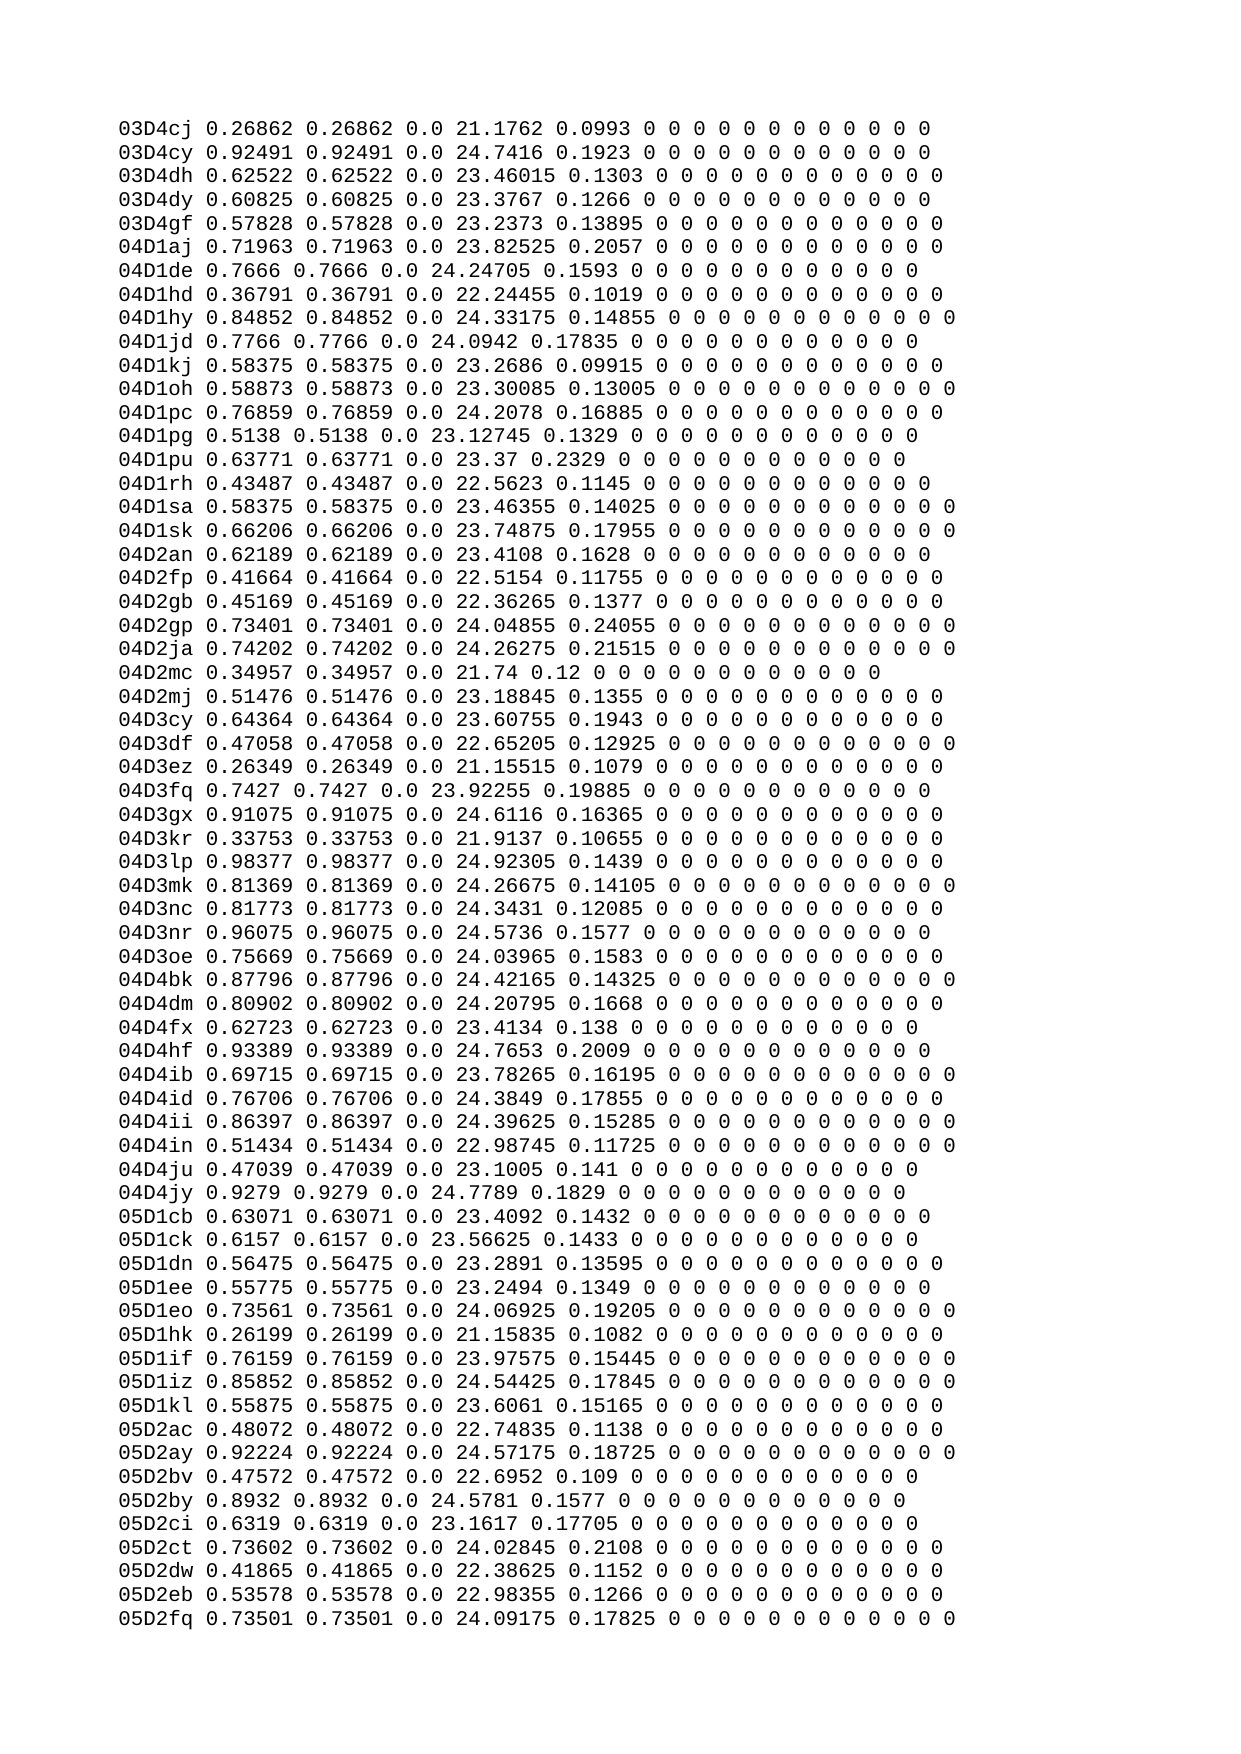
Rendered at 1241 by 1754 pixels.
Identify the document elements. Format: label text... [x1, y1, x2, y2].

text 04D1hd 0.36791 0.36791 0.0 22.24455 0.1019 0 0 0 0 0 0 0 0 0 0 0 0 [118, 284, 1122, 307]
text 04D4fx 0.62723 0.62723 0.0 23.4134 0.138 0 0 0 0 0 0 0 0 0 0 0 0 [118, 1017, 1122, 1040]
text 04D2an 0.62189 0.62189 0.0 23.4108 0.1628 0 0 0 0 0 0 0 0 0 0 0 0 [118, 544, 1122, 567]
text 04D1pc 0.76859 0.76859 0.0 24.2078 0.16885 0 0 0 0 0 0 0 0 0 0 0 0 [118, 402, 1122, 426]
text 05D2ci 0.6319 0.6319 0.0 23.1617 0.17705 0 0 0 0 0 0 0 0 0 0 0 0 [118, 1513, 1122, 1537]
text 05D1eo 0.73561 0.73561 0.0 24.06925 0.19205 0 0 0 0 0 0 0 0 0 0 0 0 [118, 1300, 1122, 1324]
text 03D4dh 0.62522 0.62522 0.0 23.46015 0.1303 0 0 0 0 0 0 0 0 0 0 0 0 [118, 165, 1122, 189]
text 04D3df 0.47058 0.47058 0.0 22.65205 0.12925 0 0 0 0 0 0 0 0 0 0 0 0 [118, 733, 1122, 757]
text 04D2ja 0.74202 0.74202 0.0 24.26275 0.21515 0 0 0 0 0 0 0 0 0 0 0 0 [118, 638, 1122, 662]
text 04D2mj 0.51476 0.51476 0.0 23.18845 0.1355 0 0 0 0 0 0 0 0 0 0 0 0 [118, 686, 1122, 709]
text 04D4ju 0.47039 0.47039 0.0 23.1005 0.141 0 0 0 0 0 0 0 0 0 0 0 0 [118, 1158, 1122, 1182]
text 04D1hy 0.84852 0.84852 0.0 24.33175 0.14855 0 0 0 0 0 0 0 0 0 0 0 0 [118, 307, 1122, 331]
text 04D3mk 0.81369 0.81369 0.0 24.26675 0.14105 0 0 0 0 0 0 0 0 0 0 0 0 [118, 875, 1122, 898]
text 05D1kl 0.55875 0.55875 0.0 23.6061 0.15165 0 0 0 0 0 0 0 0 0 0 0 0 [118, 1395, 1122, 1419]
text 03D4cj 0.26862 0.26862 0.0 21.1762 0.0993 0 0 0 0 0 0 0 0 0 0 0 0 [118, 118, 1122, 142]
text 03D4cy 0.92491 0.92491 0.0 24.7416 0.1923 0 0 0 0 0 0 0 0 0 0 0 0 [118, 142, 1122, 165]
text 04D1pg 0.5138 0.5138 0.0 23.12745 0.1329 0 0 0 0 0 0 0 0 0 0 0 0 [118, 426, 1122, 449]
text 04D4id 0.76706 0.76706 0.0 24.3849 0.17855 0 0 0 0 0 0 0 0 0 0 0 0 [118, 1088, 1122, 1111]
text 04D2mc 0.34957 0.34957 0.0 21.74 0.12 0 0 0 0 0 0 0 0 0 0 0 0 [118, 662, 1122, 686]
text 05D1ck 0.6157 0.6157 0.0 23.56625 0.1433 0 0 0 0 0 0 0 0 0 0 0 0 [118, 1229, 1122, 1253]
text 04D1pu 0.63771 0.63771 0.0 23.37 0.2329 0 0 0 0 0 0 0 0 0 0 0 0 [118, 449, 1122, 473]
text 04D1rh 0.43487 0.43487 0.0 22.5623 0.1145 0 0 0 0 0 0 0 0 0 0 0 0 [118, 473, 1122, 496]
text 04D3nr 0.96075 0.96075 0.0 24.5736 0.1577 0 0 0 0 0 0 0 0 0 0 0 0 [118, 922, 1122, 946]
text 04D4hf 0.93389 0.93389 0.0 24.7653 0.2009 0 0 0 0 0 0 0 0 0 0 0 0 [118, 1040, 1122, 1064]
text 05D1if 0.76159 0.76159 0.0 23.97575 0.15445 0 0 0 0 0 0 0 0 0 0 0 0 [118, 1348, 1122, 1371]
text 04D3fq 0.7427 0.7427 0.0 23.92255 0.19885 0 0 0 0 0 0 0 0 0 0 0 0 [118, 780, 1122, 804]
text 04D3kr 0.33753 0.33753 0.0 21.9137 0.10655 0 0 0 0 0 0 0 0 0 0 0 0 [118, 827, 1122, 851]
text 04D1de 0.7666 0.7666 0.0 24.24705 0.1593 0 0 0 0 0 0 0 0 0 0 0 0 [118, 260, 1122, 284]
text 04D2gb 0.45169 0.45169 0.0 22.36265 0.1377 0 0 0 0 0 0 0 0 0 0 0 0 [118, 591, 1122, 615]
text 05D1hk 0.26199 0.26199 0.0 21.15835 0.1082 0 0 0 0 0 0 0 0 0 0 0 0 [118, 1324, 1122, 1348]
text 05D1cb 0.63071 0.63071 0.0 23.4092 0.1432 0 0 0 0 0 0 0 0 0 0 0 0 [118, 1206, 1122, 1229]
text 04D4bk 0.87796 0.87796 0.0 24.42165 0.14325 0 0 0 0 0 0 0 0 0 0 0 0 [118, 969, 1122, 993]
text 04D1aj 0.71963 0.71963 0.0 23.82525 0.2057 0 0 0 0 0 0 0 0 0 0 0 0 [118, 236, 1122, 260]
text 03D4dy 0.60825 0.60825 0.0 23.3767 0.1266 0 0 0 0 0 0 0 0 0 0 0 0 [118, 189, 1122, 213]
text 04D4ib 0.69715 0.69715 0.0 23.78265 0.16195 0 0 0 0 0 0 0 0 0 0 0 0 [118, 1064, 1122, 1088]
text 04D3gx 0.91075 0.91075 0.0 24.6116 0.16365 0 0 0 0 0 0 0 0 0 0 0 0 [118, 804, 1122, 827]
text 05D2ct 0.73602 0.73602 0.0 24.02845 0.2108 0 0 0 0 0 0 0 0 0 0 0 0 [118, 1537, 1122, 1561]
text 05D2dw 0.41865 0.41865 0.0 22.38625 0.1152 0 0 0 0 0 0 0 0 0 0 0 0 [118, 1561, 1122, 1584]
text 03D4gf 0.57828 0.57828 0.0 23.2373 0.13895 0 0 0 0 0 0 0 0 0 0 0 0 [118, 213, 1122, 236]
text 05D2ay 0.92224 0.92224 0.0 24.57175 0.18725 0 0 0 0 0 0 0 0 0 0 0 0 [118, 1442, 1122, 1466]
text 04D4in 0.51434 0.51434 0.0 22.98745 0.11725 0 0 0 0 0 0 0 0 0 0 0 0 [118, 1135, 1122, 1158]
text 04D4dm 0.80902 0.80902 0.0 24.20795 0.1668 0 0 0 0 0 0 0 0 0 0 0 0 [118, 993, 1122, 1017]
text 05D1iz 0.85852 0.85852 0.0 24.54425 0.17845 0 0 0 0 0 0 0 0 0 0 0 0 [118, 1371, 1122, 1395]
text 05D2eb 0.53578 0.53578 0.0 22.98355 0.1266 0 0 0 0 0 0 0 0 0 0 0 0 [118, 1584, 1122, 1608]
text 04D2gp 0.73401 0.73401 0.0 24.04855 0.24055 0 0 0 0 0 0 0 0 0 0 0 0 [118, 615, 1122, 638]
text 05D2by 0.8932 0.8932 0.0 24.5781 0.1577 0 0 0 0 0 0 0 0 0 0 0 0 [118, 1489, 1122, 1513]
text 05D2fq 0.73501 0.73501 0.0 24.09175 0.17825 0 0 0 0 0 0 0 0 0 0 0 0 [118, 1608, 1122, 1631]
text 05D2ac 0.48072 0.48072 0.0 22.74835 0.1138 0 0 0 0 0 0 0 0 0 0 0 0 [118, 1419, 1122, 1442]
text 04D3oe 0.75669 0.75669 0.0 24.03965 0.1583 0 0 0 0 0 0 0 0 0 0 0 0 [118, 946, 1122, 969]
text 05D1dn 0.56475 0.56475 0.0 23.2891 0.13595 0 0 0 0 0 0 0 0 0 0 0 0 [118, 1253, 1122, 1277]
text 04D1sk 0.66206 0.66206 0.0 23.74875 0.17955 0 0 0 0 0 0 0 0 0 0 0 0 [118, 520, 1122, 544]
text 04D1jd 0.7766 0.7766 0.0 24.0942 0.17835 0 0 0 0 0 0 0 0 0 0 0 0 [118, 331, 1122, 354]
text 04D3ez 0.26349 0.26349 0.0 21.15515 0.1079 0 0 0 0 0 0 0 0 0 0 0 0 [118, 757, 1122, 780]
text 04D4jy 0.9279 0.9279 0.0 24.7789 0.1829 0 0 0 0 0 0 0 0 0 0 0 0 [118, 1182, 1122, 1206]
text 04D1sa 0.58375 0.58375 0.0 23.46355 0.14025 0 0 0 0 0 0 0 0 0 0 0 0 [118, 496, 1122, 520]
text 04D3cy 0.64364 0.64364 0.0 23.60755 0.1943 0 0 0 0 0 0 0 0 0 0 0 0 [118, 709, 1122, 733]
text 04D3nc 0.81773 0.81773 0.0 24.3431 0.12085 0 0 0 0 0 0 0 0 0 0 0 0 [118, 898, 1122, 922]
text 04D1kj 0.58375 0.58375 0.0 23.2686 0.09915 0 0 0 0 0 0 0 0 0 0 0 0 [118, 354, 1122, 378]
text 04D2fp 0.41664 0.41664 0.0 22.5154 0.11755 0 0 0 0 0 0 0 0 0 0 0 0 [118, 567, 1122, 591]
text 04D4ii 0.86397 0.86397 0.0 24.39625 0.15285 0 0 0 0 0 0 0 0 0 0 0 0 [118, 1111, 1122, 1135]
text 04D1oh 0.58873 0.58873 0.0 23.30085 0.13005 0 0 0 0 0 0 0 0 0 0 0 0 [118, 378, 1122, 402]
text 04D3lp 0.98377 0.98377 0.0 24.92305 0.1439 0 0 0 0 0 0 0 0 0 0 0 0 [118, 851, 1122, 875]
text 05D1ee 0.55775 0.55775 0.0 23.2494 0.1349 0 0 0 0 0 0 0 0 0 0 0 0 [118, 1277, 1122, 1300]
text 05D2bv 0.47572 0.47572 0.0 22.6952 0.109 0 0 0 0 0 0 0 0 0 0 0 0 [118, 1466, 1122, 1489]
